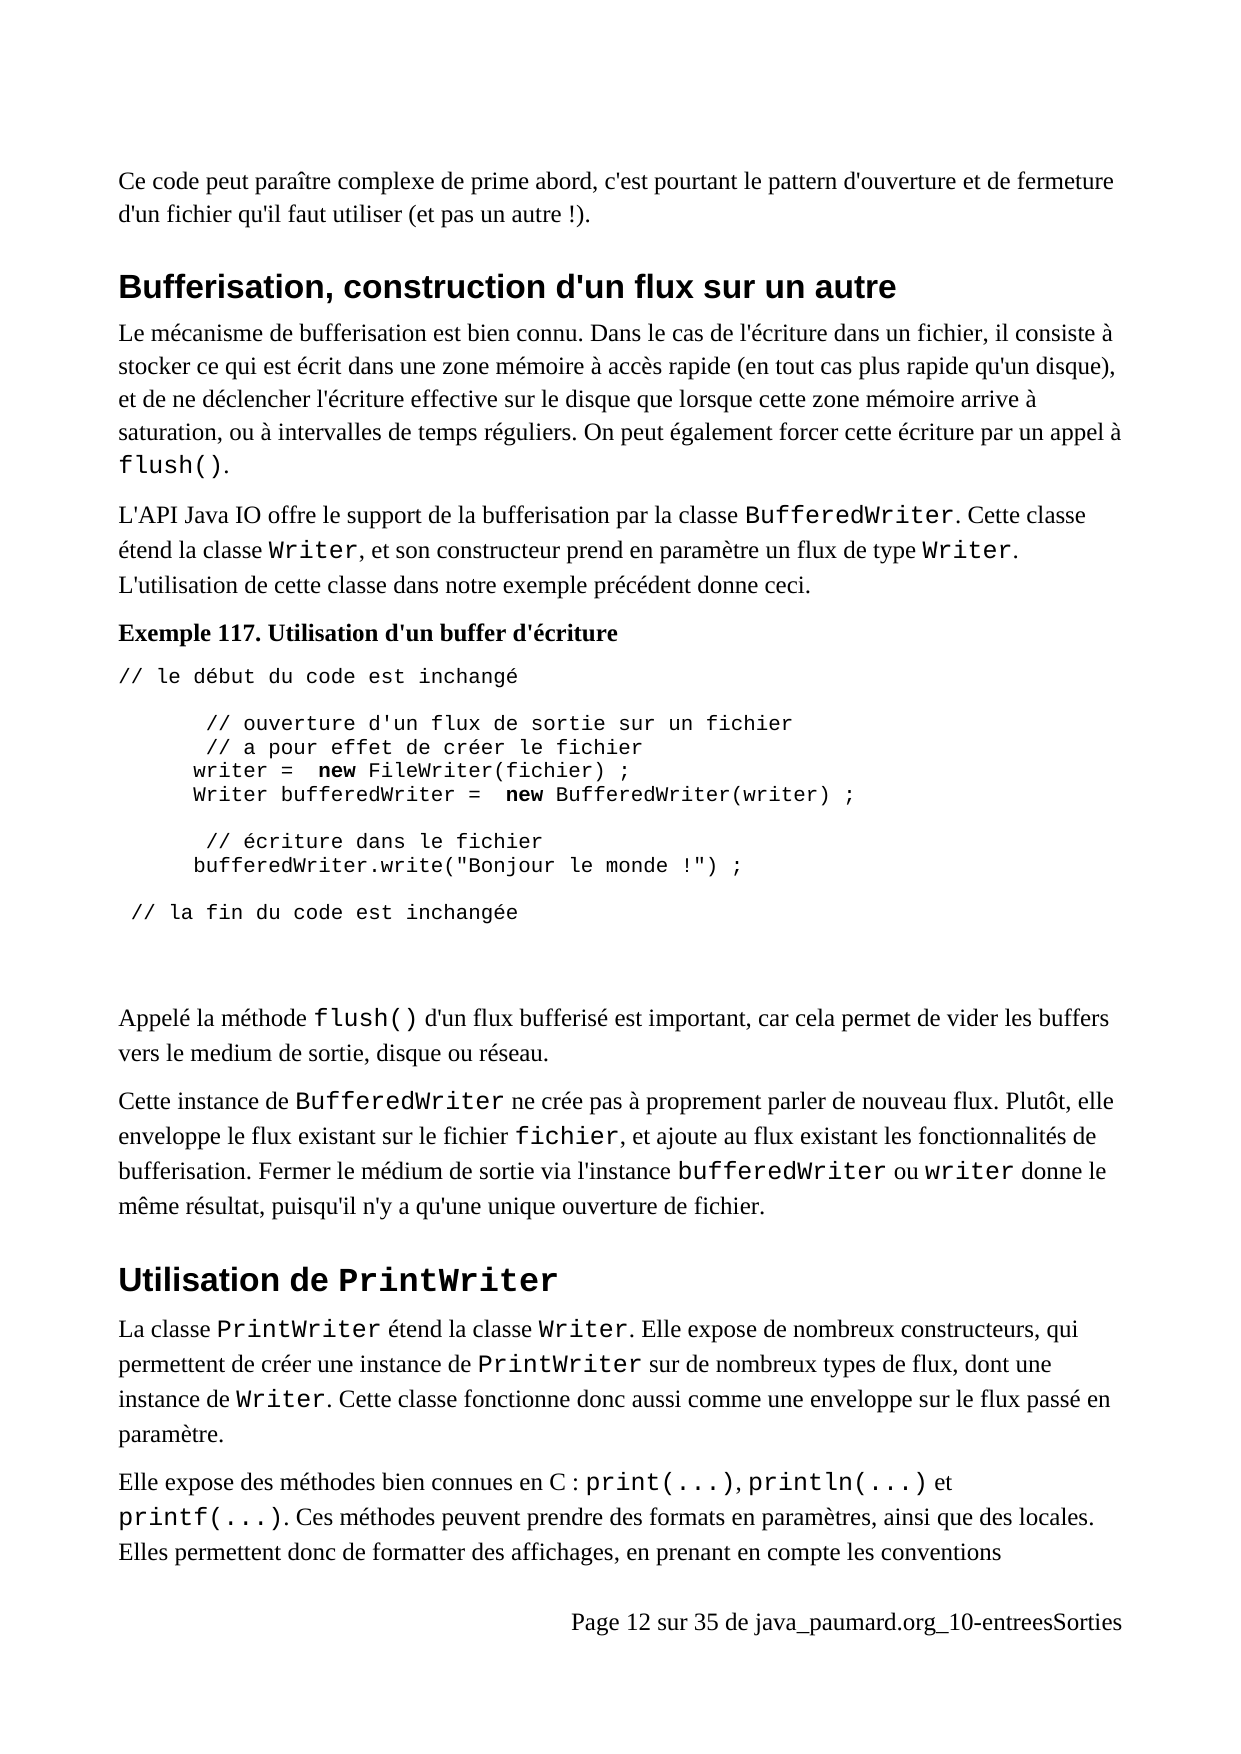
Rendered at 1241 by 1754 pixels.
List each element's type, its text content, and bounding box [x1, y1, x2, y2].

text // la fin du code est inchangée [118, 902, 1122, 926]
text Writer bufferedWriter = new BufferedWriter(writer) ; [118, 784, 1122, 808]
text Cette instance de BufferedWriter ne crée pas à proprement parler de nouveau flux. Plutôt, elle enveloppe le flux existant sur le fichier fichier, et ajoute au flux existant les fonctionnalités de bufferisation. Fermer le médium de sortie via l'instance bufferedWriter ou writer donne le même résultat, puisqu'il n'y a qu'une unique ouverture de fichier. [118, 1086, 1122, 1220]
text writer = new FileWriter(fichier) ; [118, 760, 1122, 784]
text Exemple 117. Utilisation d'un buffer d'écriture [118, 618, 1122, 647]
text La classe PrintWriter étend la classe Writer. Elle expose de nombreux constructeurs, qui permettent de créer une instance de PrintWriter sur de nombreux types de flux, dont une instance de Writer. Cette classe fonctionne donc aussi comme une enveloppe sur le flux passé en paramètre. [118, 1314, 1122, 1448]
text // le début du code est inchangé [118, 666, 1122, 689]
subtitle Utilisation de PrintWriter [118, 1259, 1122, 1301]
text L'API Java IO offre le support de la bufferisation par la classe BufferedWriter. Cette classe étend la classe Writer, et son constructeur prend en paramètre un flux de type Writer. L'utilisation de cette classe dans notre exemple précédent donne ceci. [118, 500, 1122, 599]
text bufferedWriter.write("Bonjour le monde !") ; [118, 855, 1122, 879]
text // a pour effet de créer le fichier [118, 737, 1122, 760]
text // écriture dans le fichier [118, 831, 1122, 855]
text Appelé la méthode flush() d'un flux bufferisé est important, car cela permet de vider les buffers vers le medium de sortie, disque ou réseau. [118, 1003, 1122, 1067]
text Elle expose des méthodes bien connues en C : print(...), println(...) et printf(...). Ces méthodes peuvent prendre des formats en paramètres, ainsi que des locales. Elles permettent donc de formatter des affichages, en prenant en compte les conventions [118, 1467, 1122, 1566]
text // ouverture d'un flux de sortie sur un fichier [118, 713, 1122, 737]
text Le mécanisme de bufferisation est bien connu. Dans le cas de l'écriture dans un fichier, il consiste à stocker ce qui est écrit dans une zone mémoire à accès rapide (en tout cas plus rapide qu'un disque), et de ne déclencher l'écriture effective sur le disque que lorsque cette zone mémoire arrive à saturation, ou à intervalles de temps réguliers. On peut également forcer cette écriture par un appel à flush(). [118, 318, 1122, 481]
text Ce code peut paraître complexe de prime abord, c'est pourtant le pattern d'ouverture et de fermeture d'un fichier qu'il faut utiliser (et pas un autre !). [118, 166, 1122, 227]
subtitle Bufferisation, construction d'un flux sur un autre [118, 267, 1122, 306]
